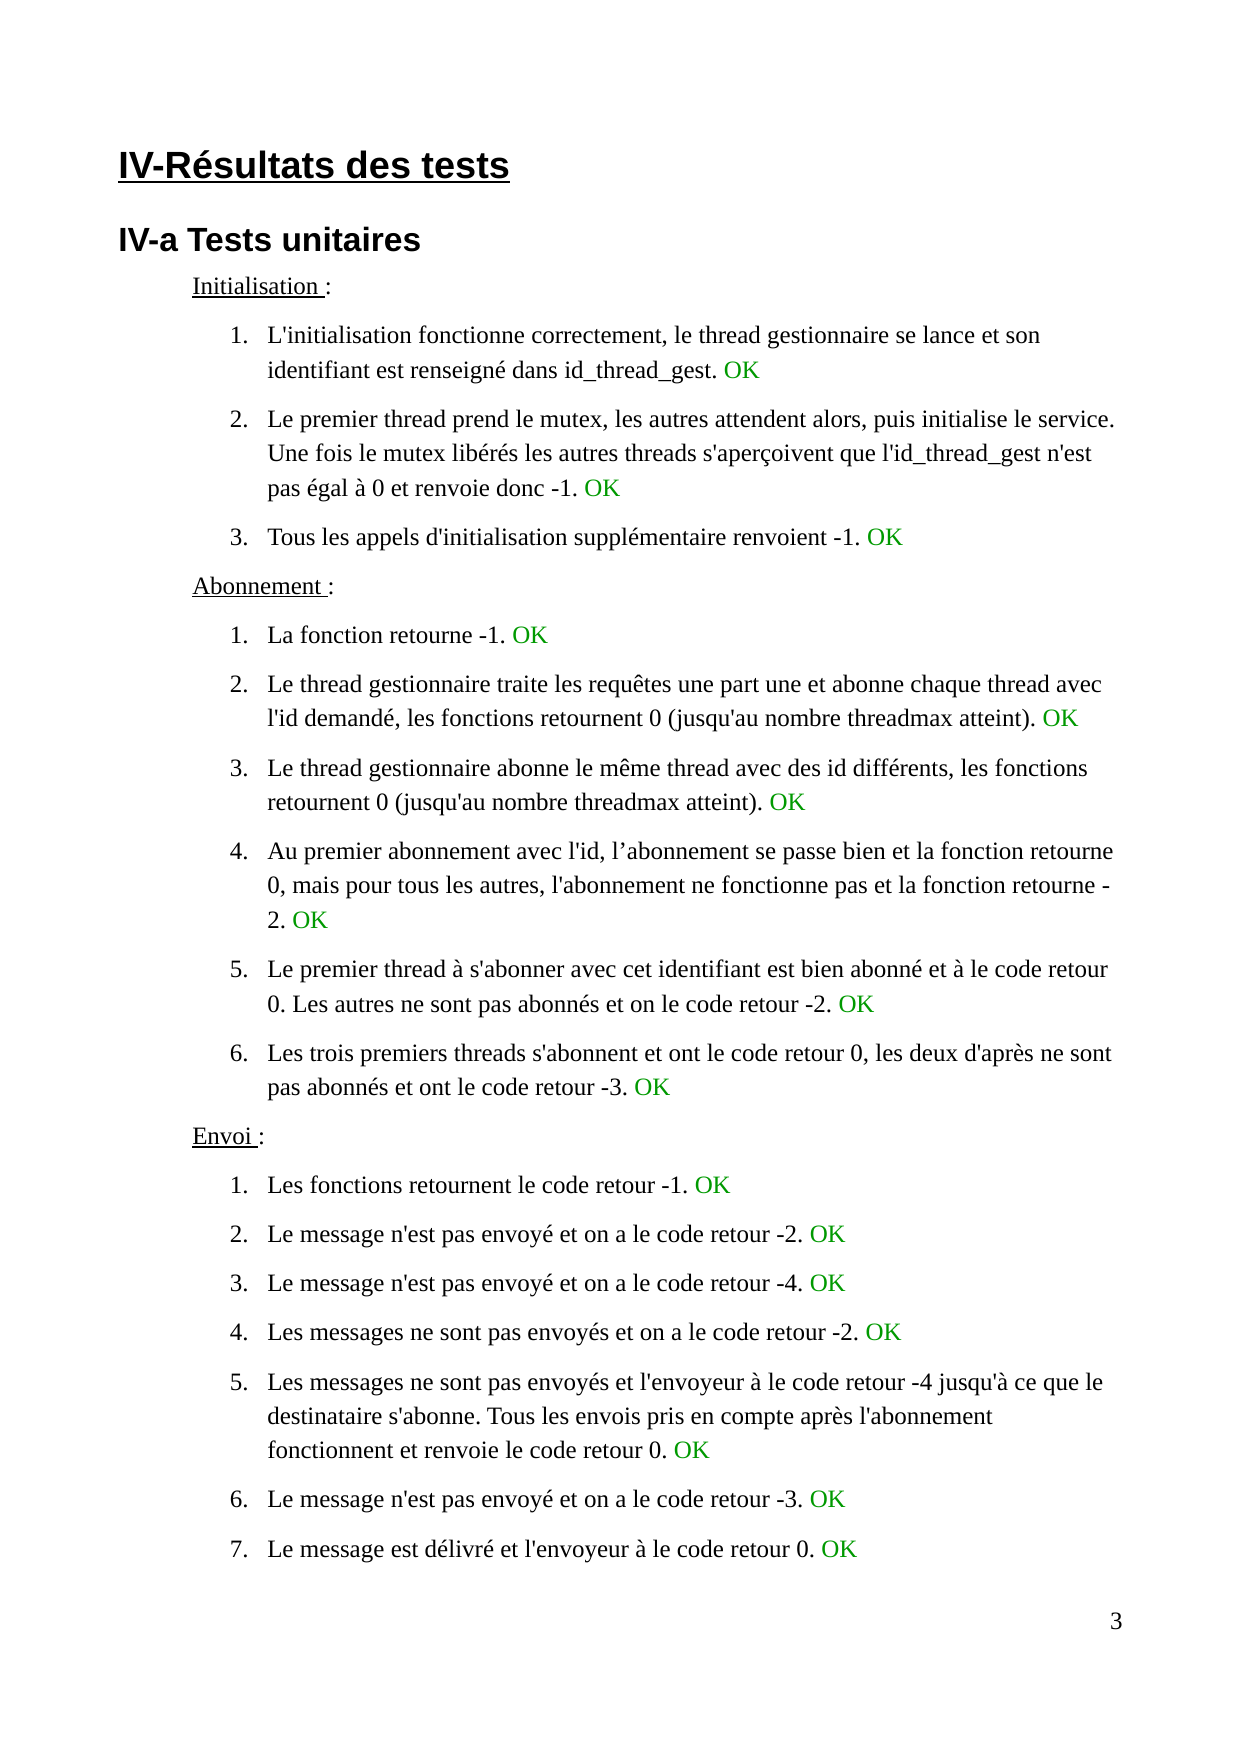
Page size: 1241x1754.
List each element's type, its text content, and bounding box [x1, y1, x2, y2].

text Abonnement : [118, 571, 1122, 600]
list Le thread gestionnaire abonne le même thread avec des id différents, les fonctions retournent 0 (jusqu'au nombre threadmax atteint). OK [229, 753, 1122, 816]
list Le message est délivré et l'envoyeur à le code retour 0. OK [229, 1534, 1122, 1562]
list La fonction retourne -1. OK [229, 620, 1122, 649]
list Les trois premiers threads s'abonnent et ont le code retour 0, les deux d'après ne sont pas abonnés et ont le code retour -3. OK [229, 1038, 1122, 1101]
text Initialisation : [118, 271, 1122, 300]
list Tous les appels d'initialisation supplémentaire renvoient -1. OK [229, 522, 1122, 551]
text Envoi : [118, 1121, 1122, 1150]
list Les fonctions retournent le code retour -1. OK [229, 1170, 1122, 1199]
list Les messages ne sont pas envoyés et l'envoyeur à le code retour -4 jusqu'à ce que le destinataire s'abonne. Tous les envois pris en compte après l'abonnement fonctionnent et renvoie le code retour 0. OK [229, 1367, 1122, 1464]
list L'initialisation fonctionne correctement, le thread gestionnaire se lance et son identifiant est renseigné dans id_thread_gest. OK [229, 320, 1122, 383]
list Le message n'est pas envoyé et on a le code retour -3. OK [229, 1484, 1122, 1513]
list Le message n'est pas envoyé et on a le code retour -2. OK [229, 1219, 1122, 1248]
list Le thread gestionnaire traite les requêtes une part une et abonne chaque thread avec l'id demandé, les fonctions retournent 0 (jusqu'au nombre threadmax atteint). OK [229, 669, 1122, 732]
list Le premier thread à s'abonner avec cet identifiant est bien abonné et à le code retour 0. Les autres ne sont pas abonnés et on le code retour -2. OK [229, 954, 1122, 1017]
list Les messages ne sont pas envoyés et on a le code retour -2. OK [229, 1317, 1122, 1346]
subtitle IV-a Tests unitaires [118, 220, 1122, 259]
list Au premier abonnement avec l'id, l’abonnement se passe bien et la fonction retourne 0, mais pour tous les autres, l'abonnement ne fonctionne pas et la fonction retourne -2. OK [229, 836, 1122, 934]
subtitle IV-Résultats des tests [118, 143, 1122, 187]
list Le premier thread prend le mutex, les autres attendent alors, puis initialise le service. Une fois le mutex libérés les autres threads s'aperçoivent que l'id_thread_gest n'est pas égal à 0 et renvoie donc -1. OK [229, 404, 1122, 502]
list Le message n'est pas envoyé et on a le code retour -4. OK [229, 1268, 1122, 1297]
